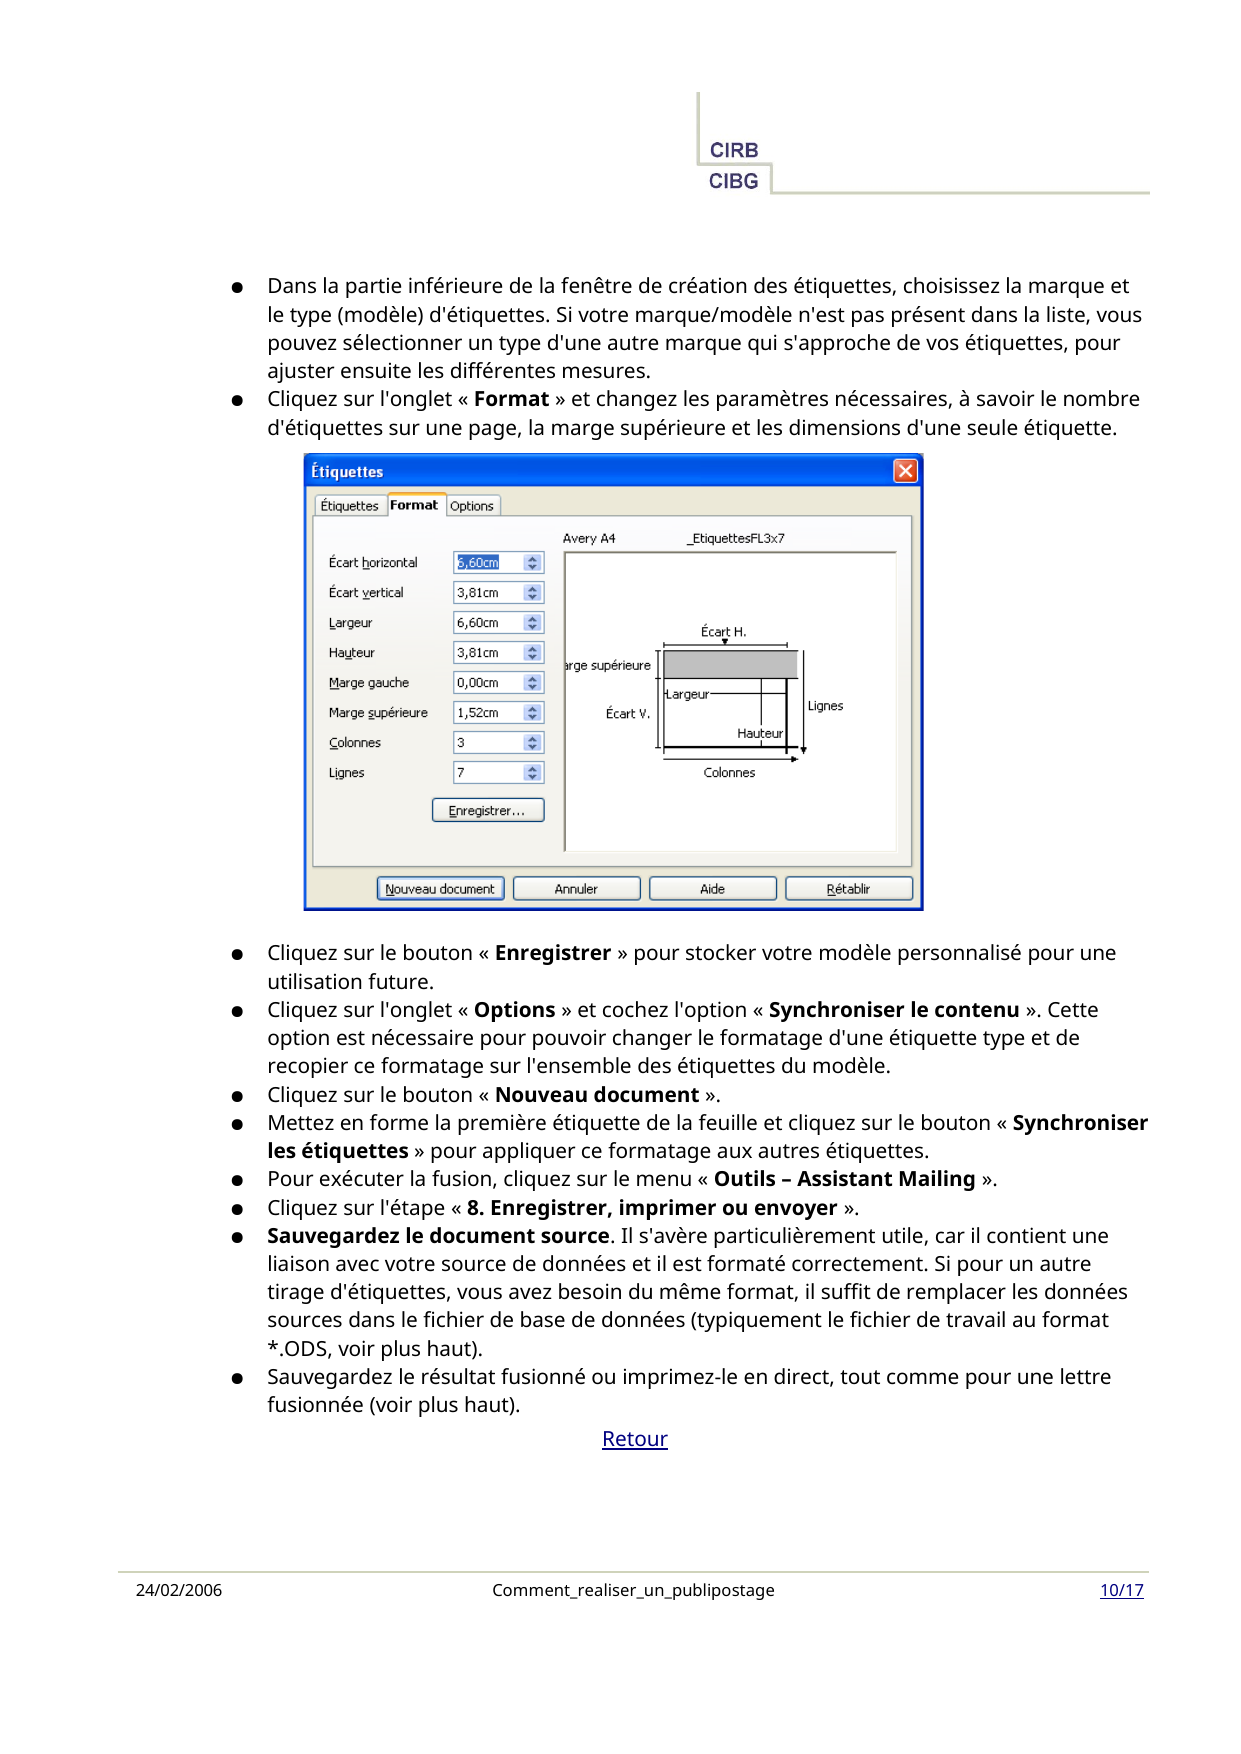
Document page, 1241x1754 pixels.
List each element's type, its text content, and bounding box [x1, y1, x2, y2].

list Sauvegardez le document source. Il s'avère particulièrement utile, car il contient une liaison avec votre source de données et il est formaté correctement. Si pour un autre tirage d'étiquettes, vous avez besoin du même format, il suffit de remplacer les données sources dans le fichier de base de données (typiquement le fichier de travail au format *.ODS, voir plus haut). [229, 1221, 1152, 1362]
list Cliquez sur le bouton « Enregistrer » pour stocker votre modèle personnalisé pour une utilisation future. [229, 938, 1152, 995]
table_header Retour [118, 1419, 1152, 1458]
list Sauvegardez le résultat fusionné ou imprimez-le en direct, tout comme pour une lettre fusionnée (voir plus haut). [229, 1362, 1152, 1418]
list Cliquez sur l'onglet « Format » et changez les paramètres nécessaires, à savoir le nombre d'étiquettes sur une page, la marge supérieure et les dimensions d'une seule étiquette. [229, 384, 1152, 441]
list Cliquez sur l'onglet « Options » et cochez l'option « Synchroniser le contenu ». Cette option est nécessaire pour pouvoir changer le formatage d'une étiquette type et de recopier ce formatage sur l'ensemble des étiquettes du modèle. [229, 995, 1152, 1080]
picture [609, 92, 1150, 214]
picture [303, 453, 924, 911]
list Cliquez sur l'étape « 8. Enregistrer, imprimer ou envoyer ». [229, 1193, 1152, 1221]
list Mettez en forme la première étiquette de la feuille et cliquez sur le bouton « Synchroniser les étiquettes » pour appliquer ce formatage aux autres étiquettes. [229, 1108, 1152, 1164]
list Pour exécuter la fusion, cliquez sur le menu « Outils – Assistant Mailing ». [229, 1164, 1152, 1193]
list Dans la partie inférieure de la fenêtre de création des étiquettes, choisissez la marque et le type (modèle) d'étiquettes. Si votre marque/modèle n'est pas présent dans la liste, vous pouvez sélectionner un type d'une autre marque qui s'approche de vos étiquettes, pour ajuster ensuite les différentes mesures. [229, 271, 1152, 384]
list Cliquez sur le bouton « Nouveau document ». [229, 1080, 1152, 1108]
